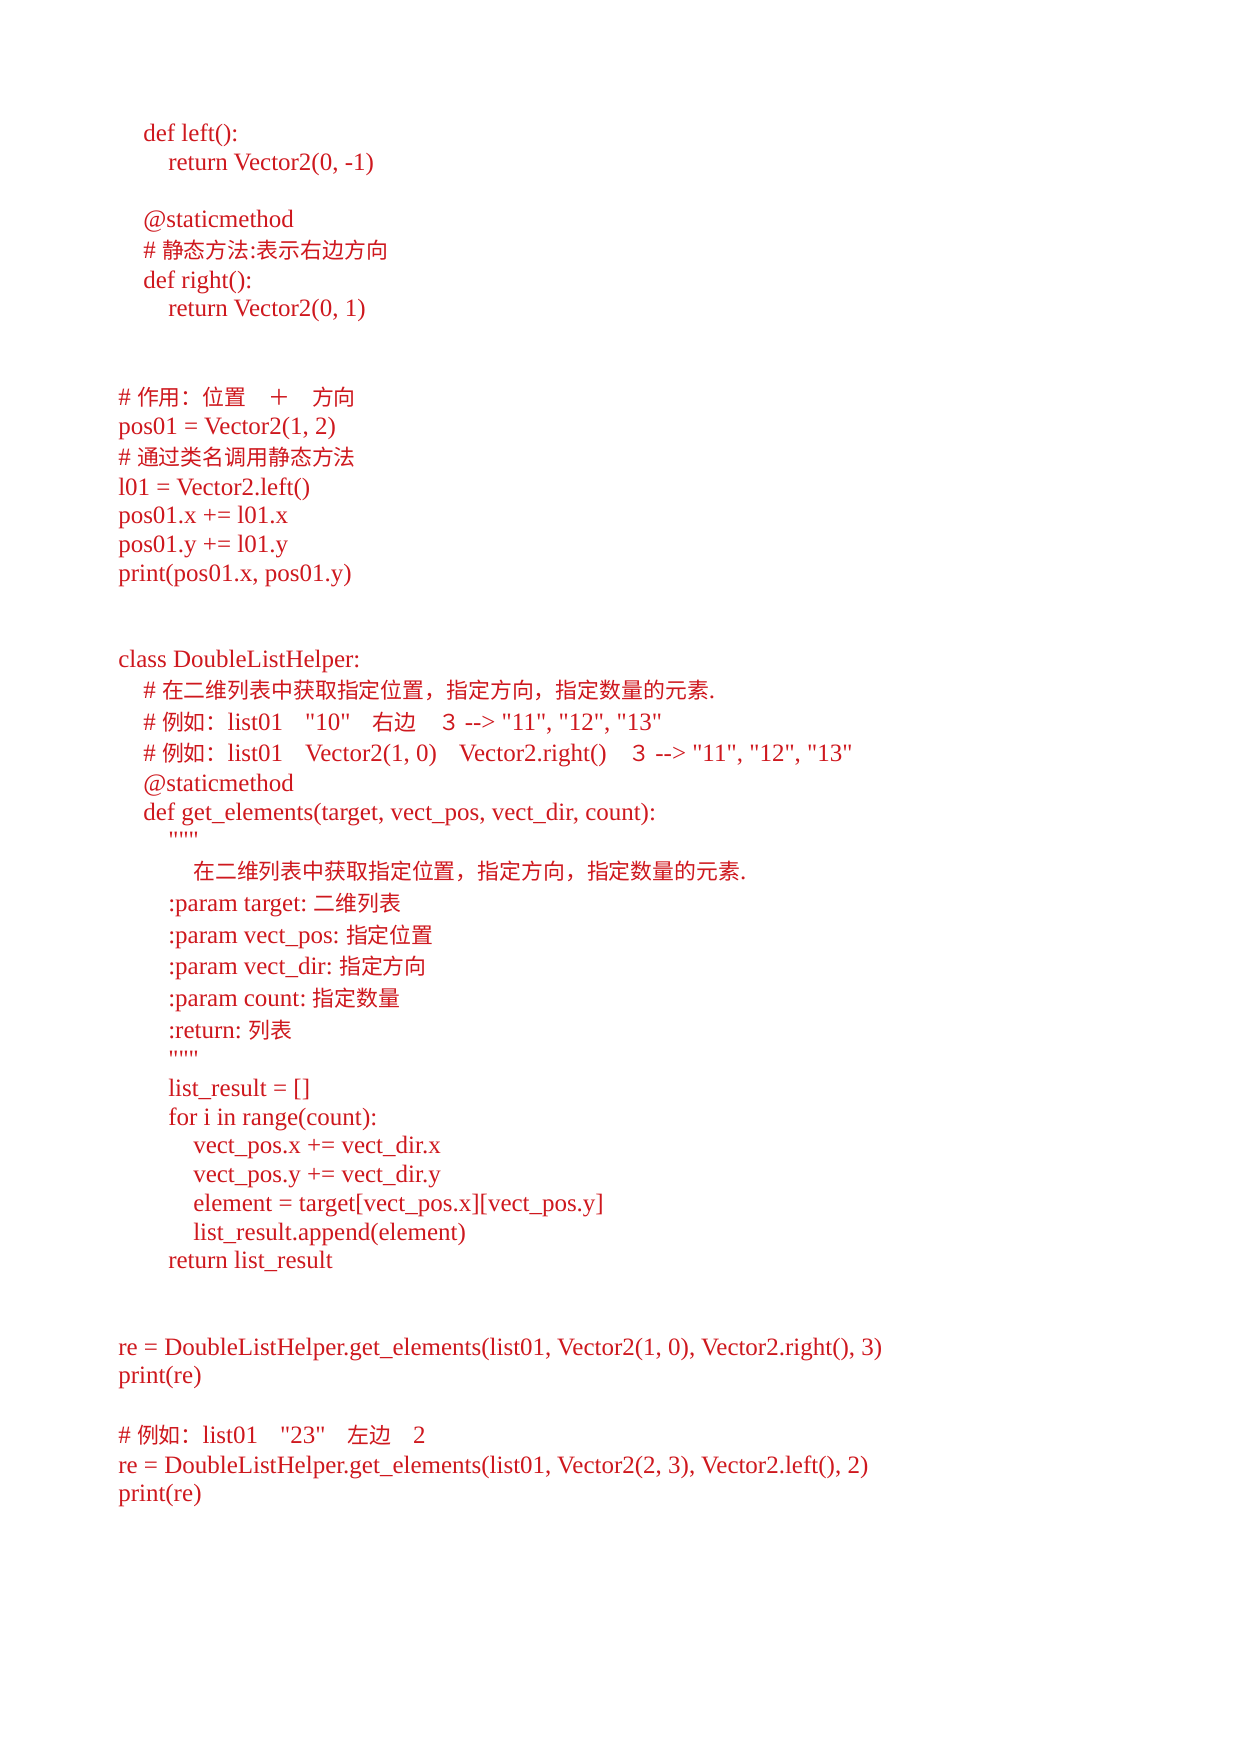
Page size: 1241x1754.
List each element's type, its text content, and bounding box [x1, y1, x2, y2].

list :param count: 指定数量 [118, 981, 1122, 1013]
list pos01.x += l01.x [118, 501, 1122, 529]
list :param target: 二维列表 [118, 886, 1122, 918]
list pos01 = Vector2(1, 2) [118, 411, 1122, 440]
list # 作用：位置 ＋ 方向 [118, 380, 1122, 411]
list # 例如：list01 "10" 右边 ３ --> "11", "12", "13" [118, 705, 1122, 736]
list vect_pos.y += vect_dir.y [118, 1159, 1122, 1188]
list @staticmethod [118, 204, 1122, 233]
list print(re) [118, 1478, 1122, 1507]
list re = DoubleListHelper.get_elements(list01, Vector2(1, 0), Vector2.right(), 3) [118, 1332, 1122, 1361]
list """ [118, 826, 1122, 854]
list # 在二维列表中获取指定位置，指定方向，指定数量的元素. [118, 673, 1122, 705]
list list_result = [] [118, 1073, 1122, 1102]
list # 例如：list01 "23" 左边 2 [118, 1418, 1122, 1450]
list @staticmethod [118, 768, 1122, 797]
list def left(): [118, 118, 1122, 147]
list re = DoubleListHelper.get_elements(list01, Vector2(2, 3), Vector2.left(), 2) [118, 1450, 1122, 1478]
list list_result.append(element) [118, 1217, 1122, 1246]
list return list_result [118, 1246, 1122, 1274]
list for i in range(count): [118, 1102, 1122, 1131]
list """ [118, 1044, 1122, 1073]
list # 例如：list01 Vector2(1, 0) Vector2.right() ３ --> "11", "12", "13" [118, 736, 1122, 768]
list vect_pos.x += vect_dir.x [118, 1131, 1122, 1159]
list :param vect_dir: 指定方向 [118, 949, 1122, 981]
list return Vector2(0, 1) [118, 293, 1122, 322]
list def get_elements(target, vect_pos, vect_dir, count): [118, 797, 1122, 826]
list :return: 列表 [118, 1013, 1122, 1044]
list class DoubleListHelper: [118, 644, 1122, 673]
list l01 = Vector2.left() [118, 472, 1122, 501]
list return Vector2(0, -1) [118, 147, 1122, 176]
list element = target[vect_pos.x][vect_pos.y] [118, 1188, 1122, 1217]
list pos01.y += l01.y [118, 529, 1122, 558]
list # 通过类名调用静态方法 [118, 440, 1122, 472]
list def right(): [118, 265, 1122, 293]
list # 静态方法:表示右边方向 [118, 233, 1122, 265]
list :param vect_pos: 指定位置 [118, 918, 1122, 949]
list print(re) [118, 1361, 1122, 1389]
list 在二维列表中获取指定位置，指定方向，指定数量的元素. [118, 854, 1122, 886]
list print(pos01.x, pos01.y) [118, 558, 1122, 587]
